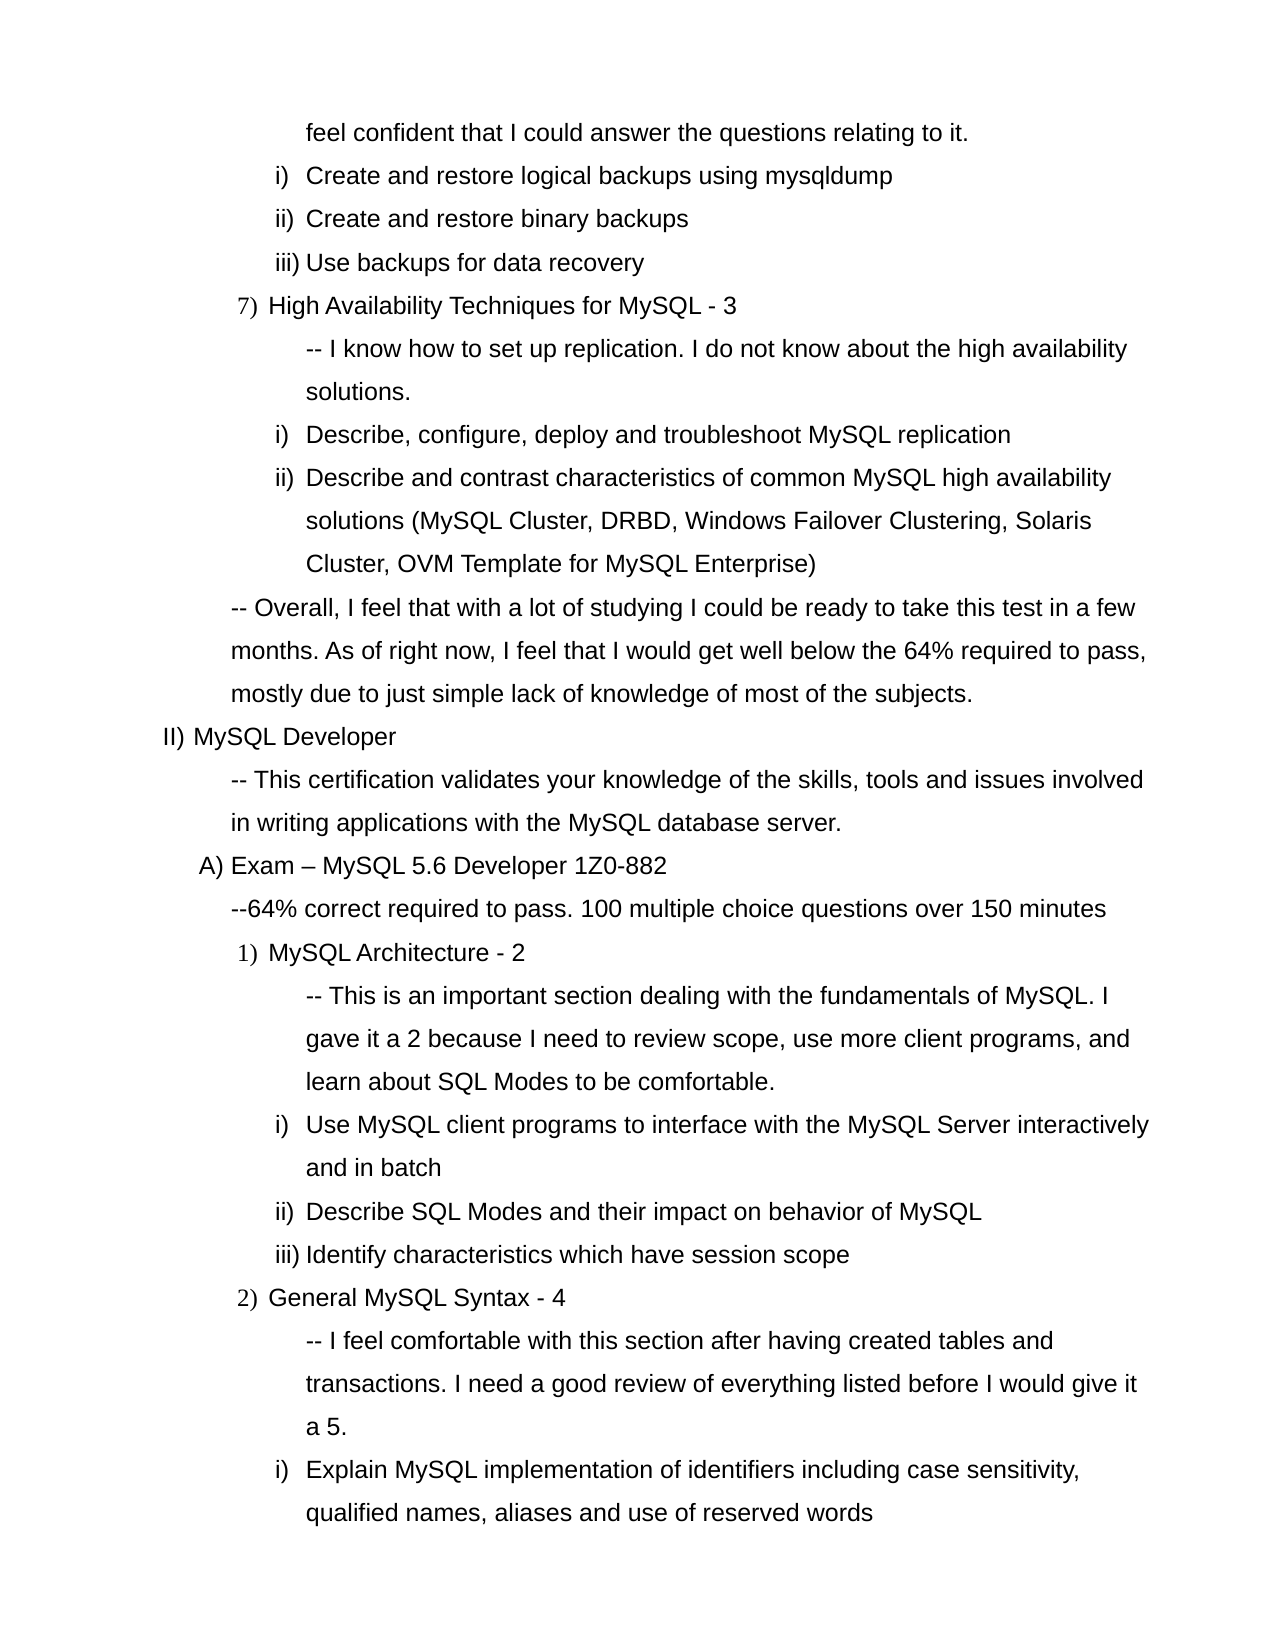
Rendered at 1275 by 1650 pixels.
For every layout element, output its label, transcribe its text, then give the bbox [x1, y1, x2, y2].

list -- This is an important section dealing with the fundamentals of MySQL. I gave it a 2 because I need to review scope, use more client programs, and learn about SQL Modes to be comfortable. [268, 981, 1157, 1096]
list Use backups for data recovery [268, 247, 1157, 276]
list --64% correct required to pass. 100 multiple choice questions over 150 minutes [193, 894, 1157, 923]
list Describe, configure, deploy and troubleshoot MySQL replication [268, 420, 1157, 449]
list Create and restore binary backups [268, 204, 1157, 233]
list feel confident that I could answer the questions relating to it. [268, 118, 1157, 147]
list Identify characteristics which have session scope [268, 1239, 1157, 1268]
list Use MySQL client programs to interface with the MySQL Server interactively and in batch [268, 1110, 1157, 1182]
list General MySQL Syntax - 4 [231, 1283, 1157, 1312]
list MySQL Developer [156, 722, 1157, 751]
list -- I know how to set up replication. I do not know about the high availability solutions. [268, 334, 1157, 406]
list Exam – MySQL 5.6 Developer 1Z0-882 [193, 851, 1157, 880]
list Create and restore logical backups using mysqldump [268, 161, 1157, 190]
list -- Overall, I feel that with a lot of studying I could be ready to take this test in a few months. As of right now, I feel that I would get well below the 64% required to pass, mostly due to just simple lack of knowledge of most of the subjects. [193, 593, 1157, 708]
list MySQL Architecture - 2 [231, 938, 1157, 966]
list -- I feel comfortable with this section after having created tables and transactions. I need a good review of everything listed before I would give it a 5. [268, 1326, 1157, 1441]
list Describe and contrast characteristics of common MySQL high availability solutions (MySQL Cluster, DRBD, Windows Failover Clustering, Solaris Cluster, OVM Template for MySQL Enterprise) [268, 463, 1157, 578]
list High Availability Techniques for MySQL - 3 [231, 291, 1157, 319]
list -- This certification validates your knowledge of the skills, tools and issues involved in writing applications with the MySQL database server. [193, 765, 1157, 837]
list Describe SQL Modes and their impact on behavior of MySQL [268, 1196, 1157, 1225]
list Explain MySQL implementation of identifiers including case sensitivity, qualified names, aliases and use of reserved words [268, 1455, 1157, 1527]
